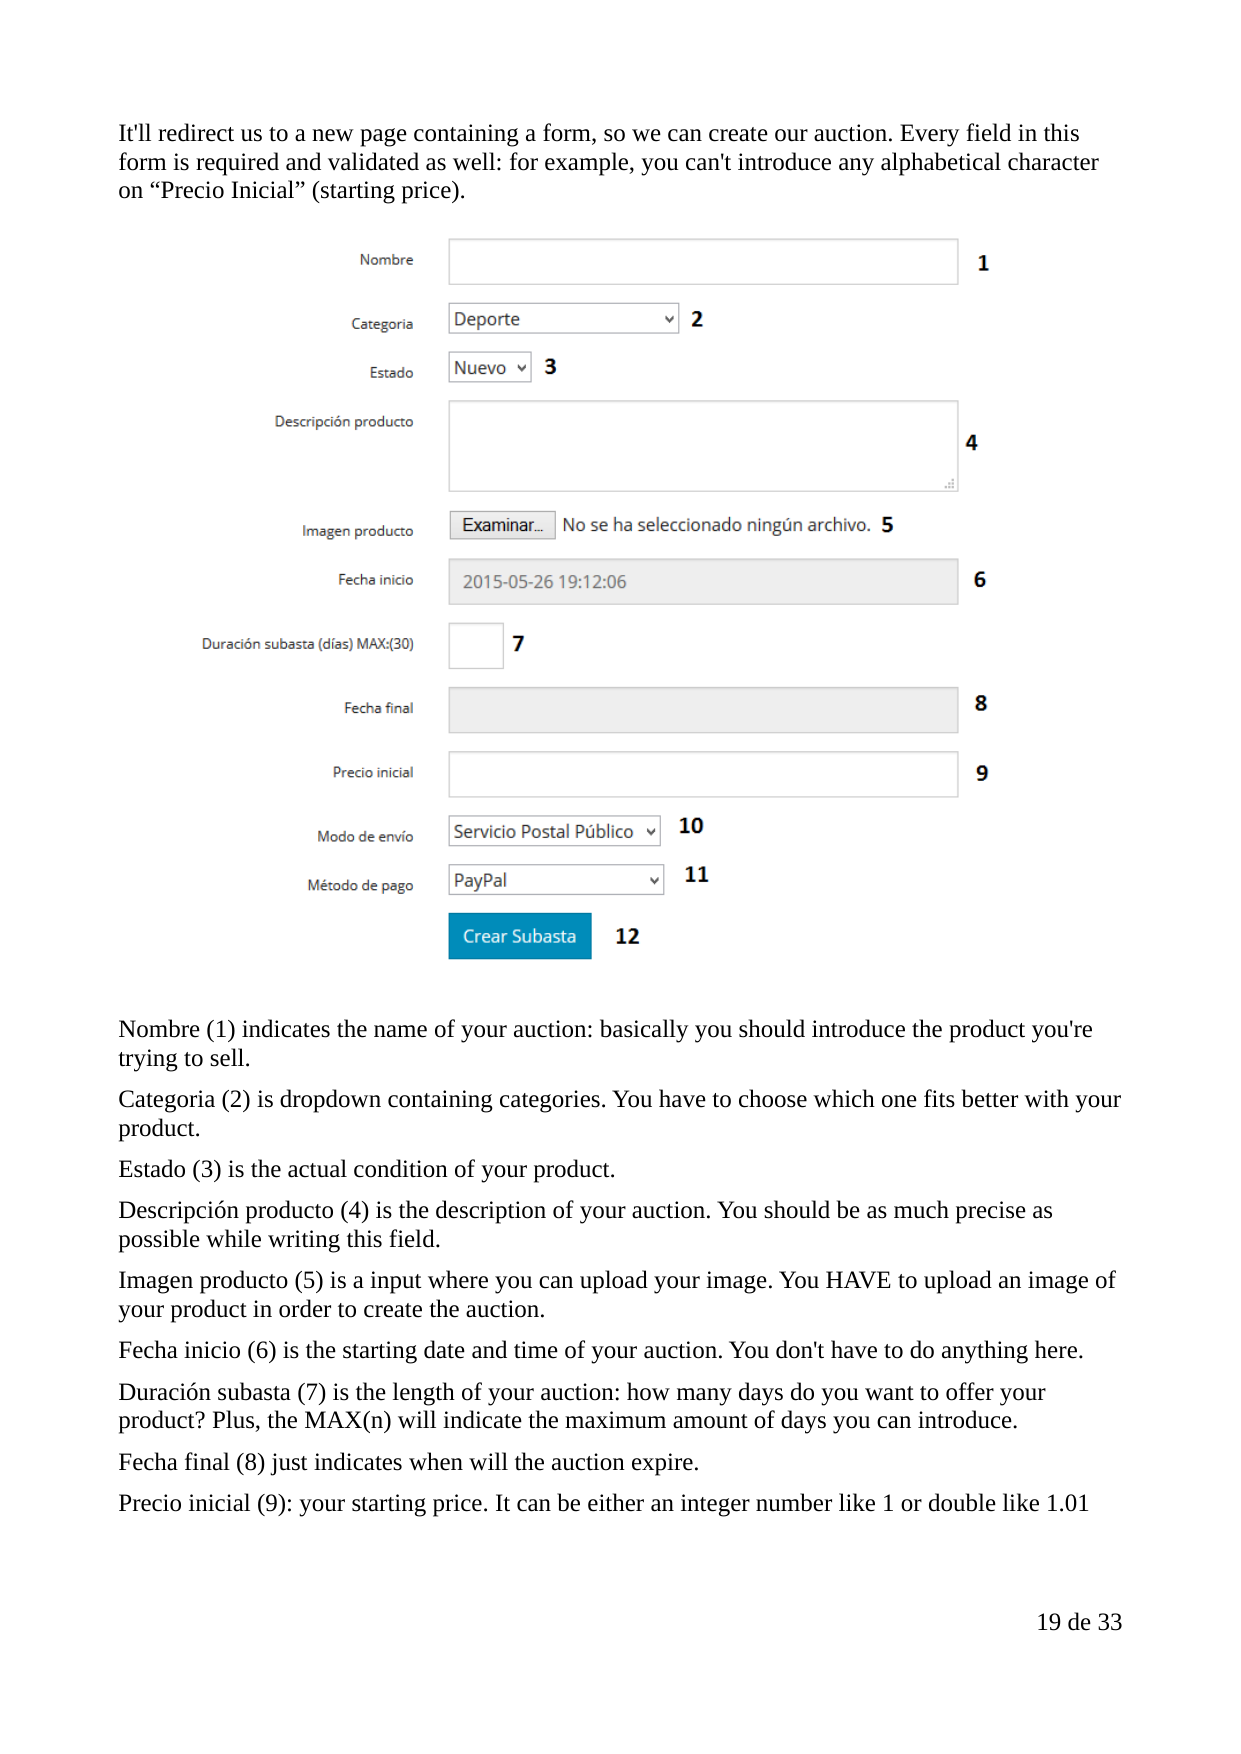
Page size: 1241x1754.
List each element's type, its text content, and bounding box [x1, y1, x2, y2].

text Fecha final (8) just indicates when will the auction expire. [118, 1447, 1122, 1475]
text Precio inicial (9): your starting price. It can be either an integer number like 1 or double like 1.01 [118, 1488, 1122, 1517]
text It'll redirect us to a new page containing a form, so we can create our auction. Every field in this form is required and validated as well: for example, you can't introduce any alphabetical character on “Precio Inicial” (starting price). [118, 118, 1122, 204]
text Fecha inicio (6) is the starting date and time of your auction. You don't have to do anything here. [118, 1335, 1122, 1364]
text Estado (3) is the actual condition of your product. [118, 1154, 1122, 1183]
text Imagen producto (5) is a input where you can upload your image. You HAVE to upload an image of your product in order to create the auction. [118, 1265, 1122, 1323]
text Descripción producto (4) is the description of your auction. You should be as much precise as possible while writing this field. [118, 1195, 1122, 1253]
text Duración subasta (7) is the length of your auction: how many days do you want to offer your product? Plus, the MAX(n) will indicate the maximum amount of days you can introduce. [118, 1377, 1122, 1434]
text Nombre (1) indicates the name of your auction: basically you should introduce the product you're trying to sell. [118, 1014, 1122, 1072]
text Categoria (2) is dropdown containing categories. You have to choose which one fits better with your product. [118, 1084, 1122, 1142]
